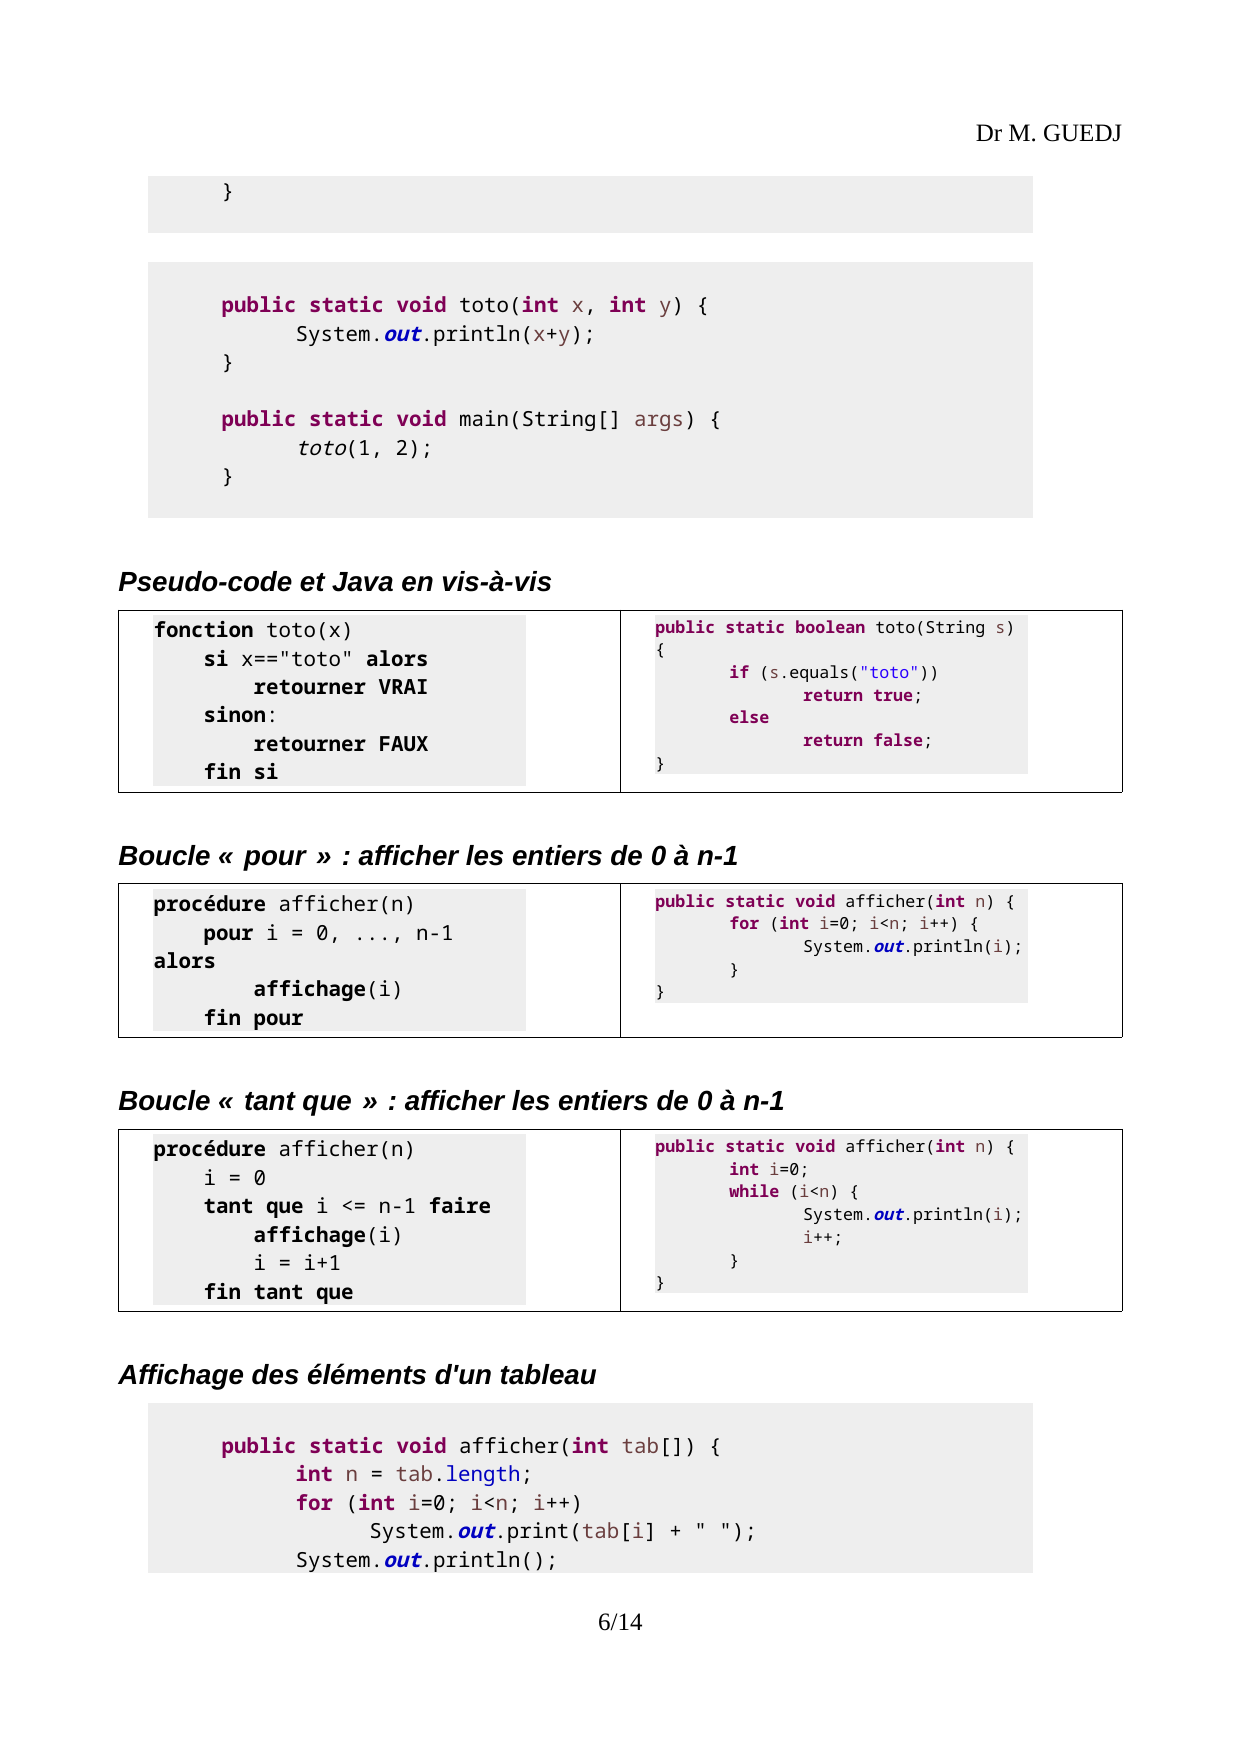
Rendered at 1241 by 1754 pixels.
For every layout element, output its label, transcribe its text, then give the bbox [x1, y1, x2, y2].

text for (int i=0; i<n; i++) [148, 1488, 1033, 1516]
table_header procédure afficher(n) pour i = 0, ..., n-1 alors affichage(i) fin pour [119, 884, 620, 1037]
text System.out.println(x+y); [148, 319, 1033, 347]
subtitle Pseudo-code et Java en vis-à-vis [118, 565, 1122, 597]
subtitle Affichage des éléments d'un tableau [118, 1358, 1122, 1390]
text } [148, 461, 1033, 489]
subtitle Boucle « pour » : afficher les entiers de 0 à n-1 [118, 839, 1122, 871]
table_header public static void afficher(int n) { int i=0; while (i<n) { System.out.println(i); i++; } } [621, 1130, 1122, 1311]
table_header public static void afficher(int n) { for (int i=0; i<n; i++) { System.out.println(i); } } [621, 884, 1122, 1037]
table_header public static boolean toto(String s) { if (s.equals("toto")) return true; else return false; } [621, 611, 1122, 792]
text System.out.println(); [148, 1545, 1033, 1573]
table_header fonction toto(x) si x=="toto" alors retourner VRAI sinon: retourner FAUX fin si [119, 611, 620, 792]
text public static void afficher(int tab[]) { [148, 1431, 1033, 1459]
text } [148, 176, 1033, 205]
text public static void toto(int x, int y) { [148, 290, 1033, 319]
text public static void main(String[] args) { [148, 404, 1033, 433]
text toto(1, 2); [148, 433, 1033, 461]
text System.out.print(tab[i] + " "); [148, 1516, 1033, 1545]
text } [148, 347, 1033, 376]
table_header procédure afficher(n) i = 0 tant que i <= n-1 faire affichage(i) i = i+1 fin tant que [119, 1130, 620, 1311]
subtitle Boucle « tant que » : afficher les entiers de 0 à n-1 [118, 1084, 1122, 1116]
text int n = tab.length; [148, 1459, 1033, 1488]
